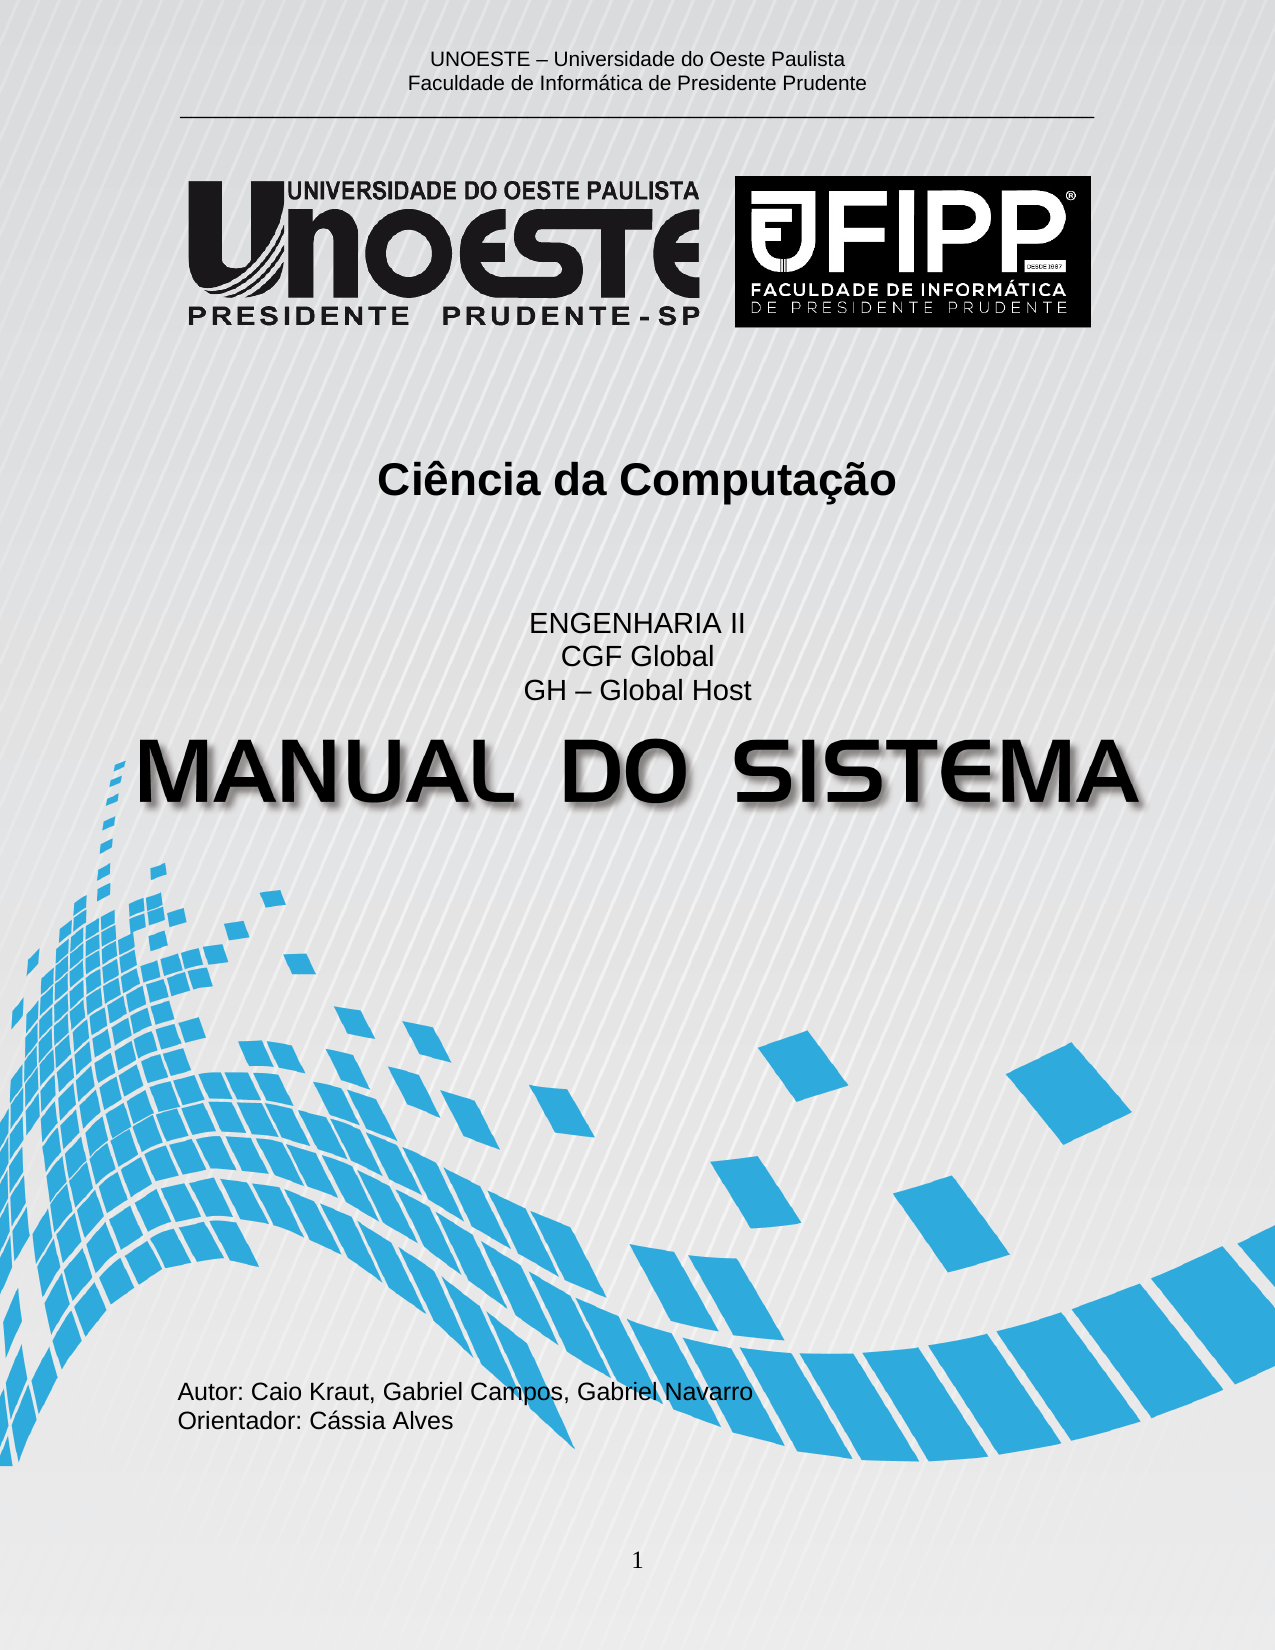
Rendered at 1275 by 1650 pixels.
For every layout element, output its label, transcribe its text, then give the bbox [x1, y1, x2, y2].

text GH – Global Host [177, 673, 1098, 706]
text Orientador: Cássia Alves [177, 1406, 1098, 1434]
text Ciência da Computação [177, 452, 1098, 505]
text CGF Global [177, 639, 1098, 673]
text Autor: Caio Kraut, Gabriel Campos, Gabriel Navarro [177, 1377, 1098, 1406]
table_header [724, 176, 1098, 337]
table_header [177, 176, 188, 337]
subtitle ENGENHARIA II [177, 606, 1098, 639]
table_header [189, 176, 724, 337]
picture [0, 0, 1275, 1650]
